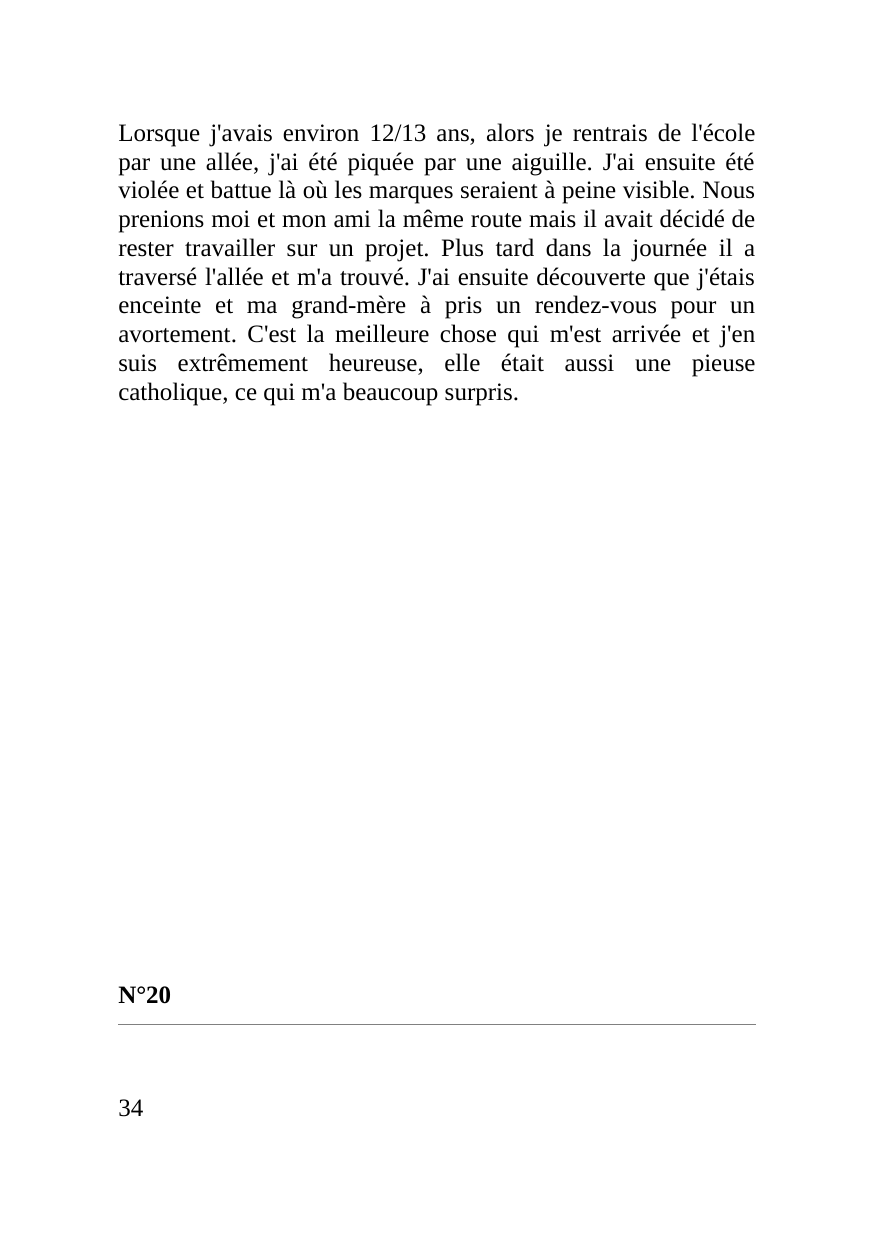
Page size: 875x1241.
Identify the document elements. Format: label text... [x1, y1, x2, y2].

text N°20 [118, 981, 756, 1009]
text Lorsque j'avais environ 12/13 ans, alors je rentrais de l'école par une allée, j'ai été piquée par une aiguille. J'ai ensuite été violée et battue là où les marques seraient à peine visible. Nous prenions moi et mon ami la même route mais il avait décidé de rester travailler sur un projet. Plus tard dans la journée il a traversé l'allée et m'a trouvé. J'ai ensuite découverte que j'étais enceinte et ma grand-mère à pris un rendez-vous pour un avortement. C'est la meilleure chose qui m'est arrivée et j'en suis extrêmement heureuse, elle était aussi une pieuse catholique, ce qui m'a beaucoup surpris. [118, 118, 756, 406]
